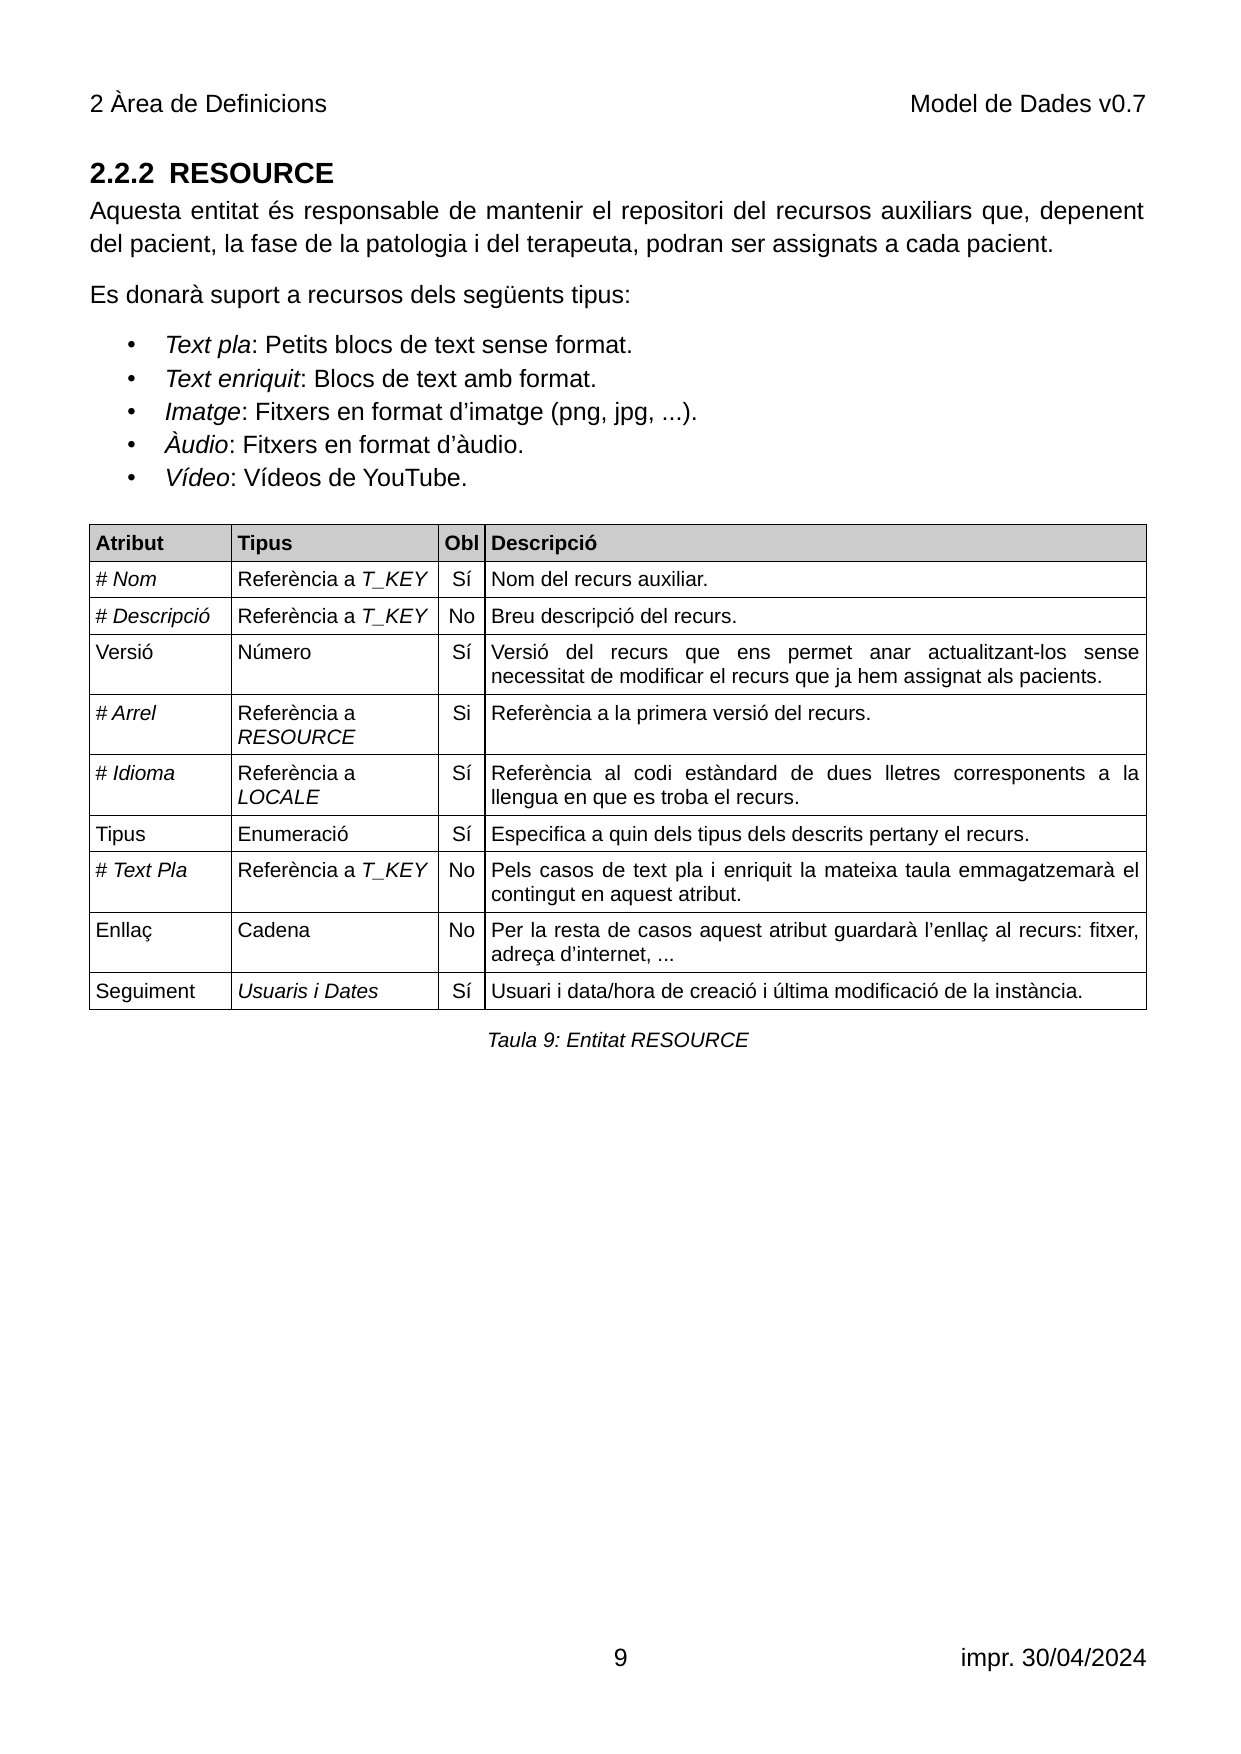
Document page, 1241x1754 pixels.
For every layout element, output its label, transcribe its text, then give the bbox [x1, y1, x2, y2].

table_cell Tipus [90, 816, 231, 851]
table_cell Per la resta de casos aquest atribut guardarà l’enllaç al recurs: fitxer, adreça d’internet, ... [486, 913, 1146, 972]
table_cell Si [439, 695, 484, 754]
table_cell No [439, 598, 484, 633]
table_cell Enumeració [232, 816, 438, 851]
table_cell Usuaris i Dates [232, 973, 438, 1008]
table_cell Versió [90, 635, 231, 694]
table_cell Referència a RESOURCE [232, 695, 438, 754]
table_cell Sí [439, 562, 484, 597]
table_cell Número [232, 635, 438, 694]
table_cell Versió del recurs que ens permet anar actualitzant-los sense necessitat de modificar el recurs que ja hem assignat als pacients. [486, 635, 1146, 694]
table_header Tipus [232, 525, 438, 561]
table_cell No [439, 913, 484, 972]
table_cell Referència a T_KEY [232, 852, 438, 912]
text Es donarà suport a recursos dels següents tipus: [89, 280, 1146, 308]
table_cell Referència a la primera versió del recurs. [486, 695, 1146, 754]
table_cell Referència a LOCALE [232, 755, 438, 815]
table_cell Especifica a quin dels tipus dels descrits pertany el recurs. [486, 816, 1146, 851]
list Àudio: Fitxers en format d’àudio. [127, 430, 1146, 459]
table_header Descripció [486, 525, 1146, 561]
table_cell Nom del recurs auxiliar. [486, 562, 1146, 597]
table_cell No [439, 852, 484, 912]
table_cell Referència al codi estàndard de dues lletres corresponents a la llengua en que es troba el recurs. [486, 755, 1146, 815]
table_cell # Idioma [90, 755, 231, 815]
table_header Atribut [90, 525, 231, 561]
table_cell Sí [439, 816, 484, 851]
table_cell Sí [439, 755, 484, 815]
table_cell Breu descripció del recurs. [486, 598, 1146, 633]
table_cell Seguiment [90, 973, 231, 1008]
table_cell Enllaç [90, 913, 231, 972]
list Text pla: Petits blocs de text sense format. [127, 331, 1146, 359]
table_cell # Arrel [90, 695, 231, 754]
list Imatge: Fitxers en format d’imatge (png, jpg, ...). [127, 397, 1146, 426]
table_cell # Nom [90, 562, 231, 597]
table_cell Pels casos de text pla i enriquit la mateixa taula emmagatzemarà el contingut en aquest atribut. [486, 852, 1146, 912]
table_cell Sí [439, 973, 484, 1008]
table_header Obl [439, 525, 484, 561]
table_cell Referència a T_KEY [232, 598, 438, 633]
text Taula 9: Entitat RESOURCE [89, 1028, 1146, 1052]
table_cell Cadena [232, 913, 438, 972]
table_cell # Descripció [90, 598, 231, 633]
table_cell Usuari i data/hora de creació i última modificació de la instància. [486, 973, 1146, 1008]
table_cell Sí [439, 635, 484, 694]
text Aquesta entitat és responsable de mantenir el repositori del recursos auxiliars que, depenent del pacient, la fase de la patologia i del terapeuta, podran ser assignats a cada pacient. [89, 196, 1146, 258]
table_cell # Text Pla [90, 852, 231, 912]
list Text enriquit: Blocs de text amb format. [127, 364, 1146, 392]
table_cell Referència a T_KEY [232, 562, 438, 597]
list Vídeo: Vídeos de YouTube. [127, 463, 1146, 492]
subtitle RESOURCE [89, 157, 1146, 190]
